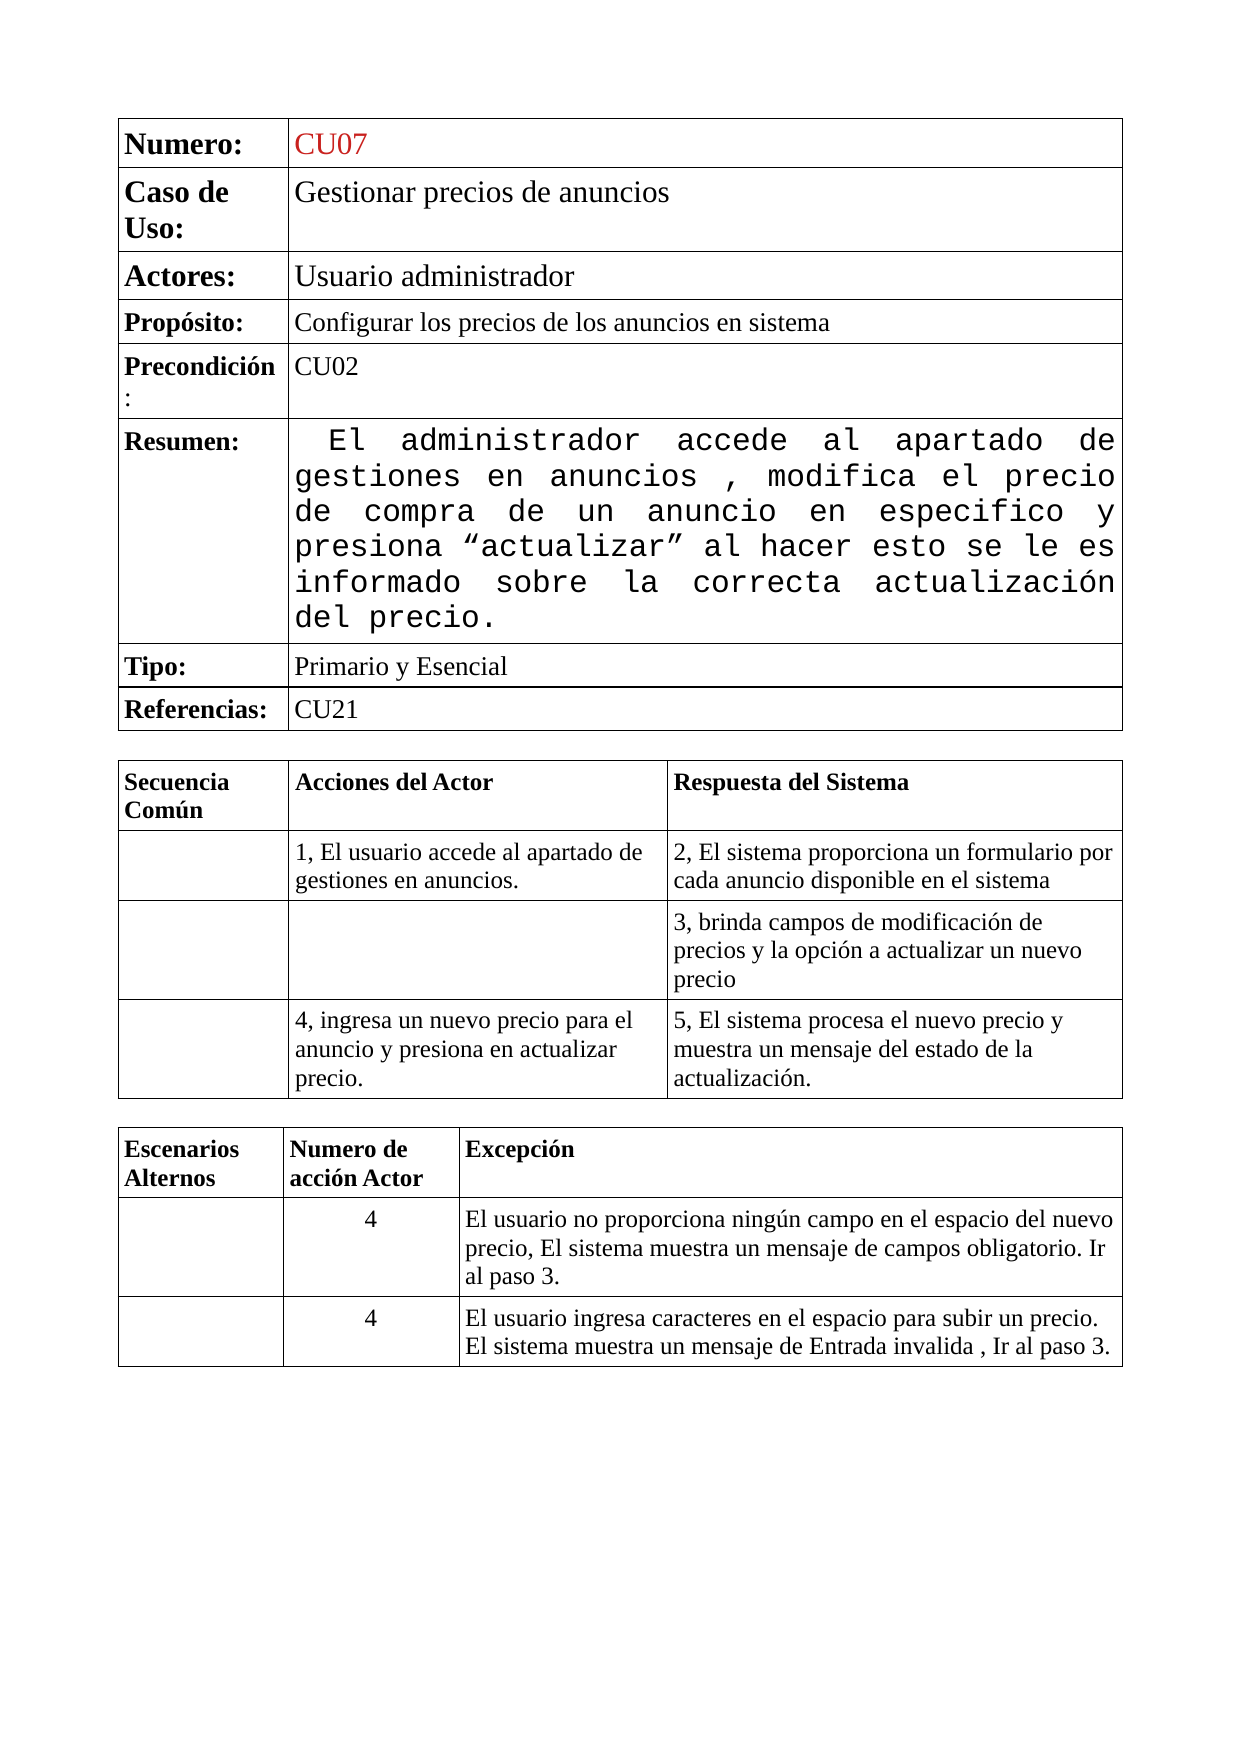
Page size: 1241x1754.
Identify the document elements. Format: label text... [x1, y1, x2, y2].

table_cell Primario y Esencial [289, 644, 1122, 686]
table_cell CU02 [289, 344, 1122, 418]
table_header Respuesta del Sistema [668, 761, 1122, 830]
table_cell El usuario ingresa caracteres en el espacio para subir un precio. El sistema muestra un mensaje de Entrada invalida , Ir al paso 3. [460, 1297, 1122, 1366]
table_cell El usuario no proporciona ningún campo en el espacio del nuevo precio, El sistema muestra un mensaje de campos obligatorio. Ir al paso 3. [460, 1198, 1122, 1296]
table_cell [119, 1198, 283, 1296]
table_cell Usuario administrador [289, 252, 1122, 299]
table_cell 5, El sistema procesa el nuevo precio y muestra un mensaje del estado de la actualización. [668, 1000, 1122, 1097]
table_header Acciones del Actor [289, 761, 667, 830]
table_cell 4, ingresa un nuevo precio para el anuncio y presiona en actualizar precio. [289, 1000, 667, 1097]
table_cell 4 [284, 1297, 459, 1366]
table_cell Tipo: [119, 644, 288, 686]
table_cell Propósito: [119, 300, 288, 343]
table_cell 3, brinda campos de modificación de precios y la opción a actualizar un nuevo precio [668, 901, 1122, 999]
table_cell 2, El sistema proporciona un formulario por cada anuncio disponible en el sistema [668, 831, 1122, 900]
table_cell Configurar los precios de los anuncios en sistema [289, 300, 1122, 343]
table_cell 4 [284, 1198, 459, 1296]
table_cell [289, 901, 667, 999]
table_header Numero: [119, 119, 288, 167]
table_cell [119, 901, 288, 999]
table_cell CU21 [289, 688, 1122, 730]
table_header Excepción [460, 1128, 1122, 1197]
table_cell Resumen: [119, 419, 288, 643]
table_header Numero de acción Actor [284, 1128, 459, 1197]
table_cell El administrador accede al apartado de gestiones en anuncios , modifica el precio de compra de un anuncio en especifico y presiona “actualizar” al hacer esto se le es informado sobre la correcta actualización del precio. [289, 419, 1122, 643]
table_header CU07 [289, 119, 1122, 167]
table_cell [119, 1000, 288, 1097]
table_cell Caso de Uso: [119, 168, 288, 251]
table_cell [119, 1297, 283, 1366]
table_header Escenarios Alternos [119, 1128, 283, 1197]
table_cell [119, 831, 288, 900]
table_cell Actores: [119, 252, 288, 299]
table_cell 1, El usuario accede al apartado de gestiones en anuncios. [289, 831, 667, 900]
table_header Secuencia Común [119, 761, 288, 830]
table_cell Precondición: [119, 344, 288, 418]
table_cell Gestionar precios de anuncios [289, 168, 1122, 251]
table_cell Referencias: [119, 688, 288, 730]
